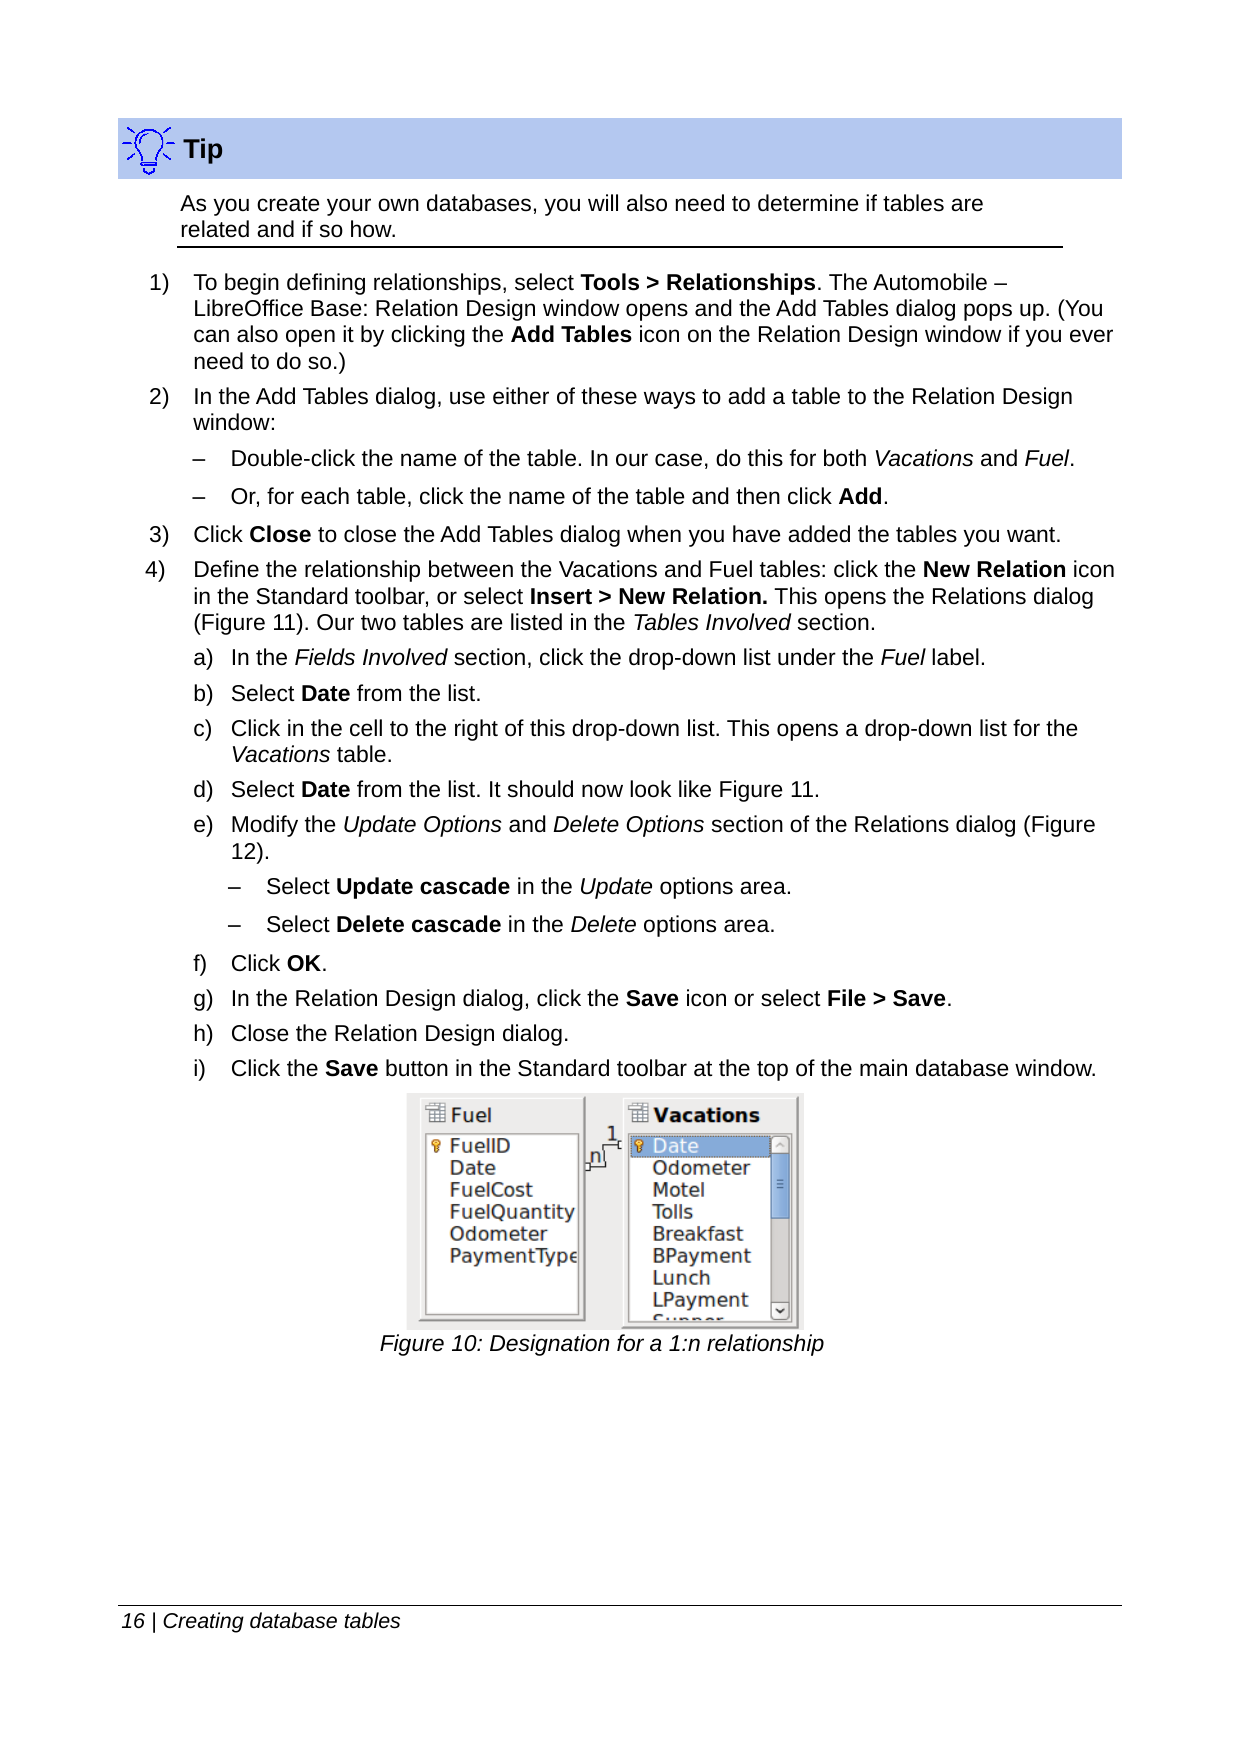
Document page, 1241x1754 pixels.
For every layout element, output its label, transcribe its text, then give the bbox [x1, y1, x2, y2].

list Click OK. [193, 950, 1122, 976]
list In the Relation Design dialog, click the Save icon or select File > Save. [193, 985, 1122, 1011]
list Click Close to close the Add Tables dialog when you have added the tables you want. [169, 521, 1122, 547]
list Click the Save button in the Standard toolbar at the top of the main database window. [193, 1055, 1122, 1082]
list Select Date from the list. It should now look like Figure 11. [193, 776, 1122, 803]
list Select Date from the list. [193, 679, 1122, 706]
list Select Update cascade in the Update options area. [228, 873, 1122, 899]
list Double-click the name of the table. In our case, do this for both Vacations and Fuel. [192, 444, 1122, 471]
subtitle Tip [118, 118, 1122, 179]
list Click in the cell to the right of this drop-down list. This opens a drop-down list for the Vacations table. [193, 715, 1122, 767]
list In the Add Tables dialog, use either of these ways to add a table to the Relation Design window: [169, 383, 1122, 436]
list Select Delete cascade in the Delete options area. [228, 911, 1122, 938]
text Figure 10: Designation for a 1:n relationship [379, 1094, 861, 1356]
list Or, for each table, click the name of the table and then click Add. [192, 483, 1122, 509]
list To begin defining relationships, select Tools > Relationships. The Automobile – LibreOffice Base: Relation Design window opens and the Add Tables dialog pops up. (You can also open it by clicking the Add Tables icon on the Relation Design window if you ever need to do so.) [169, 269, 1122, 374]
picture [119, 119, 179, 179]
list In the Fields Involved section, click the drop-down list under the Fuel label. [193, 644, 1122, 671]
list Modify the Update Options and Delete Options section of the Relations dialog (Figure 12). [193, 811, 1122, 864]
picture [406, 1093, 804, 1330]
list Define the relationship between the Vacations and Fuel tables: click the New Relation icon in the Standard toolbar, or select Insert > New Relation. This opens the Relations dialog (Figure 11). Our two tables are listed in the Tables Involved section. [165, 556, 1122, 635]
text As you create your own databases, you will also need to determine if tables are related and if so how. [177, 187, 1063, 246]
list Close the Relation Design dialog. [193, 1020, 1122, 1046]
